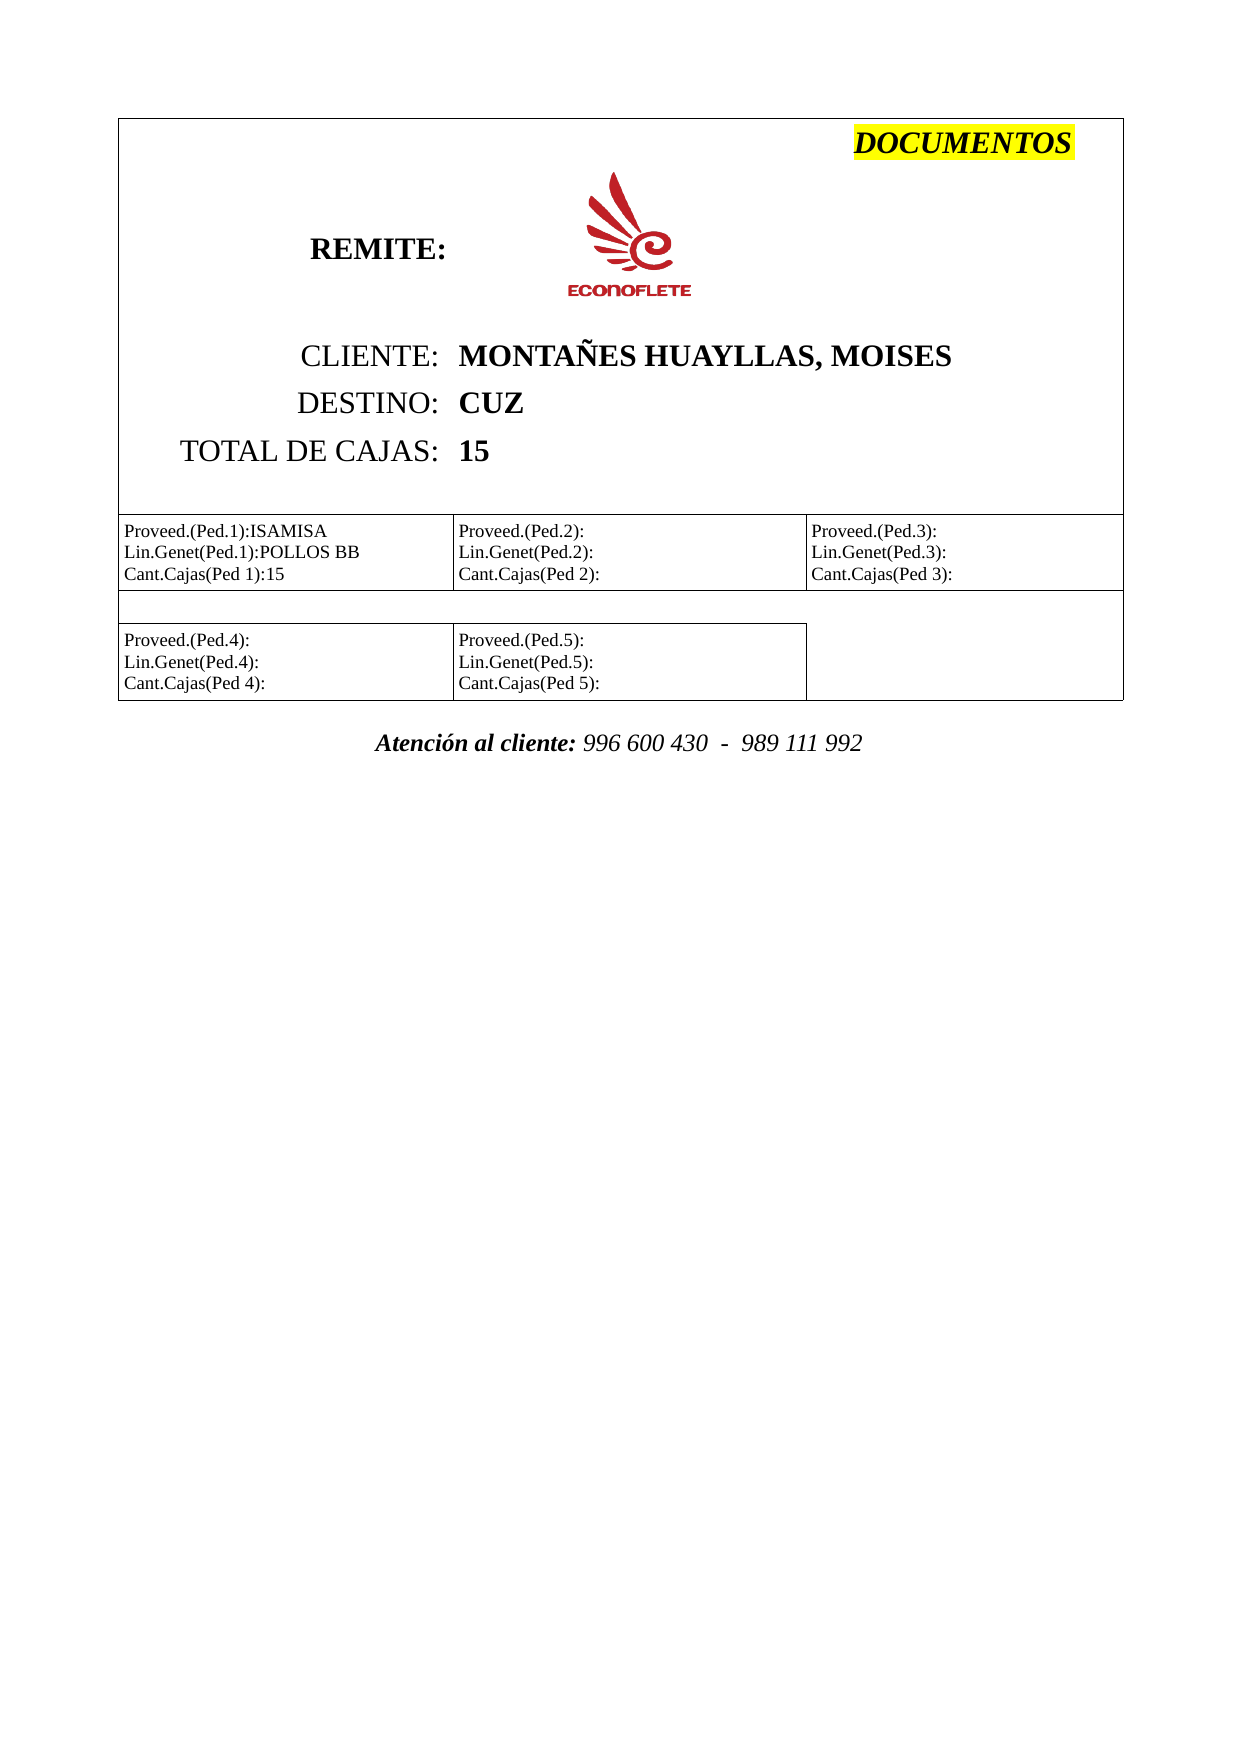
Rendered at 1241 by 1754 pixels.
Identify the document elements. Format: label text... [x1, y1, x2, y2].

table_cell [806, 379, 1123, 426]
table_cell [453, 166, 806, 332]
text Atención al cliente: 996 600 430 - 989 111 992 [118, 728, 1122, 757]
table_cell [119, 474, 453, 514]
table_cell Proveed.(Ped.2): Lin.Genet(Ped.2): Cant.Cajas(Ped 2): [454, 515, 806, 590]
table_cell CLIENTE: [119, 332, 453, 379]
table_cell [453, 591, 806, 623]
table_cell Proveed.(Ped.5): Lin.Genet(Ped.5): Cant.Cajas(Ped 5): [454, 624, 806, 699]
table_cell [119, 591, 453, 623]
table_cell [453, 474, 806, 514]
table_cell Proveed.(Ped.1):ISAMISA Lin.Genet(Ped.1):POLLOS BB Cant.Cajas(Ped 1):15 [119, 515, 453, 590]
table_cell [806, 591, 1123, 623]
table_cell [807, 623, 1123, 699]
table_header DOCUMENTOS [806, 119, 1123, 166]
table_cell MONTAÑES HUAYLLAS, MOISES [453, 332, 1123, 379]
table_cell [806, 474, 1123, 514]
table_cell Proveed.(Ped.4): Lin.Genet(Ped.4): Cant.Cajas(Ped 4): [119, 624, 453, 699]
table_header [453, 119, 806, 166]
picture [552, 171, 707, 297]
table_cell [806, 166, 1123, 332]
table_cell CUZ [453, 379, 806, 426]
table_cell REMITE: [119, 166, 453, 332]
table_cell 15 [453, 426, 1123, 474]
table_cell TOTAL DE CAJAS: [119, 426, 453, 474]
table_header [119, 119, 453, 166]
table_cell DESTINO: [119, 379, 453, 426]
table_cell Proveed.(Ped.3): Lin.Genet(Ped.3): Cant.Cajas(Ped 3): [807, 515, 1123, 590]
